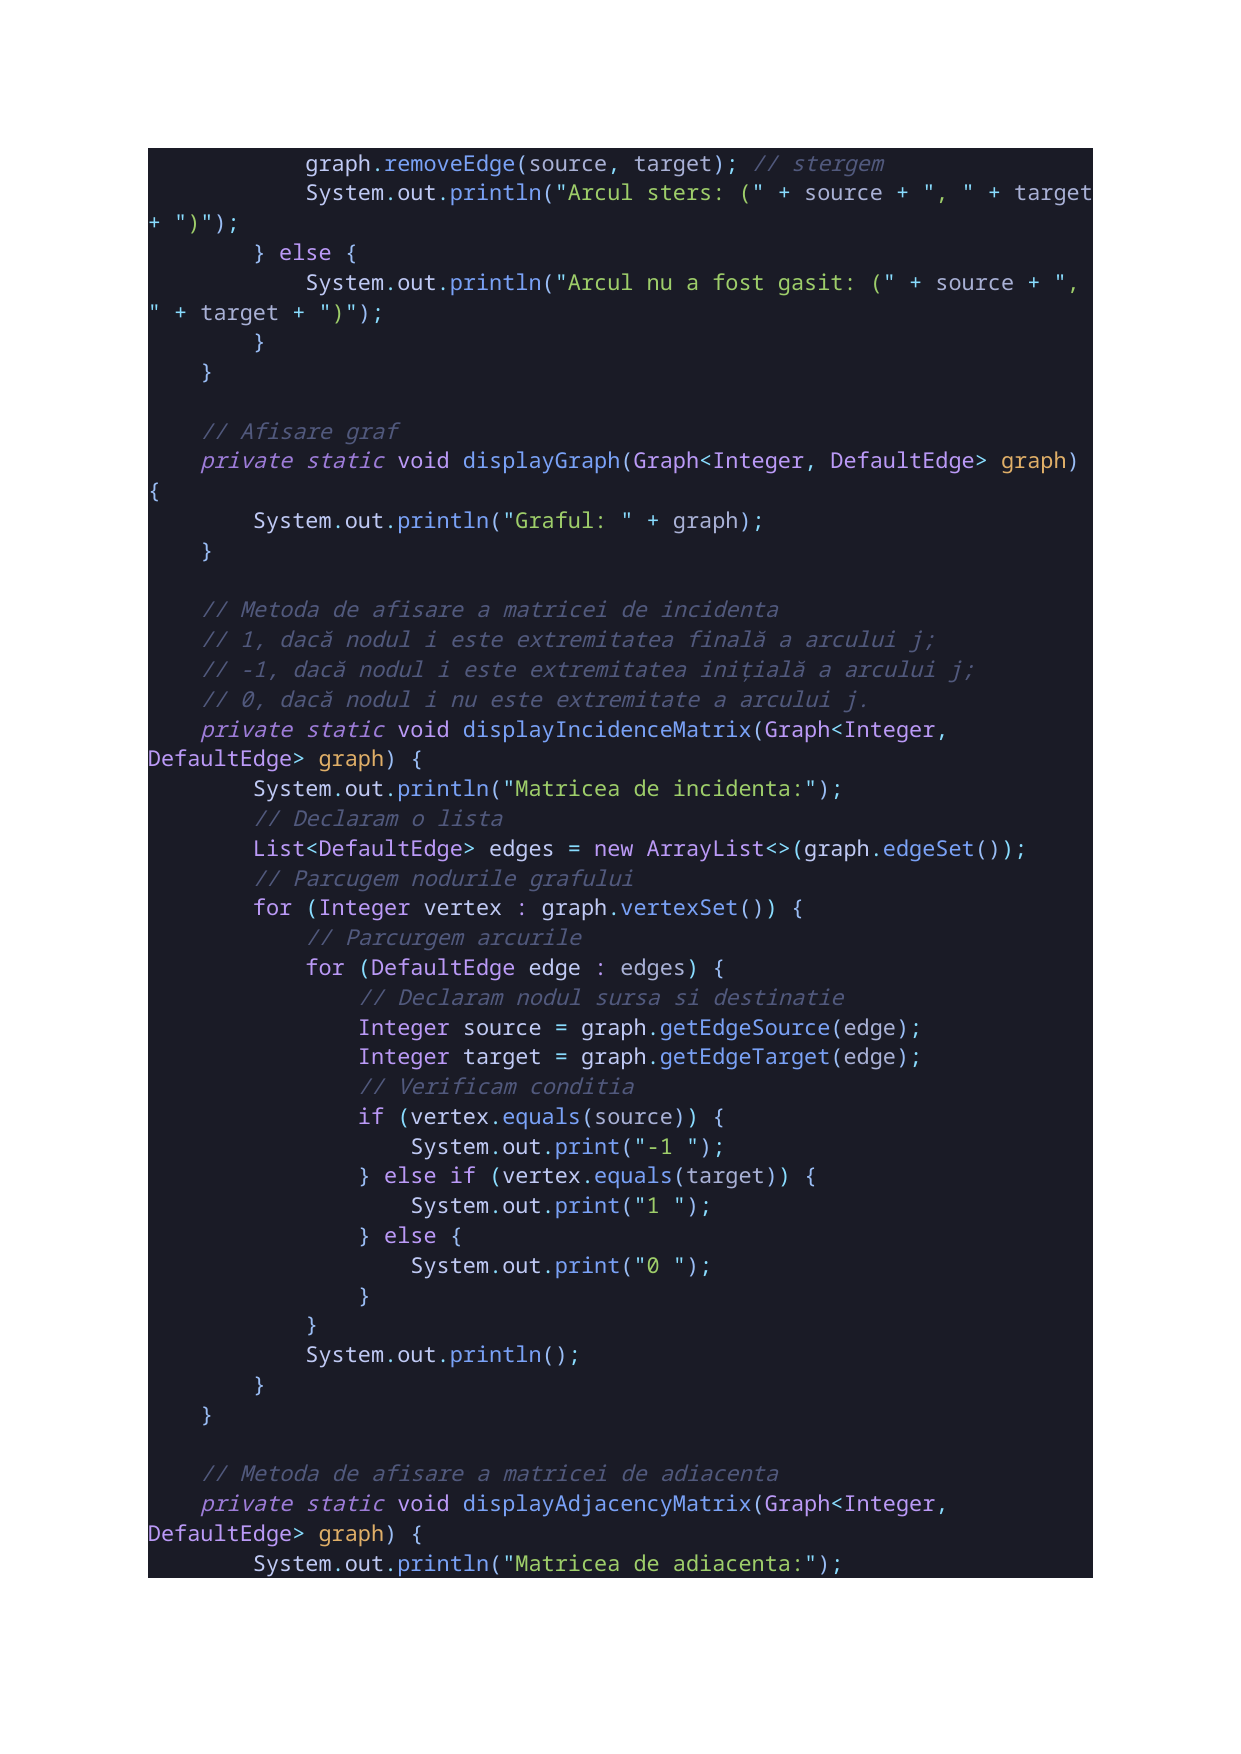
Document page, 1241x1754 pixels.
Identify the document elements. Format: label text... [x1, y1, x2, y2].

text } else { [148, 1220, 1093, 1250]
text System.out.println(); [148, 1339, 1093, 1369]
text if (vertex.equals(source)) { [148, 1101, 1093, 1131]
text // -1, dacă nodul i este extremitatea iniţială a arcului j; [148, 654, 1093, 684]
text System.out.println("Arcul nu a fost gasit: (" + source + ", " + target + ")"); [148, 267, 1093, 326]
text // Metoda de afisare a matricei de incidenta [148, 594, 1093, 624]
text // Declaram nodul sursa si destinatie [148, 982, 1093, 1012]
text } [148, 356, 1093, 386]
text System.out.print("-1 "); [148, 1131, 1093, 1161]
text } [148, 1280, 1093, 1309]
text Integer source = graph.getEdgeSource(edge); [148, 1012, 1093, 1041]
text List<DefaultEdge> edges = new ArrayList<>(graph.edgeSet()); [148, 833, 1093, 863]
text private static void displayAdjacencyMatrix(Graph<Integer, DefaultEdge> graph) { [148, 1488, 1093, 1548]
text System.out.println("Matricea de incidenta:"); [148, 773, 1093, 803]
text } else { [148, 237, 1093, 267]
text } [148, 1369, 1093, 1399]
text // Verificam conditia [148, 1071, 1093, 1101]
text } else if (vertex.equals(target)) { [148, 1161, 1093, 1190]
text System.out.print("0 "); [148, 1250, 1093, 1280]
text private static void displayIncidenceMatrix(Graph<Integer, DefaultEdge> graph) { [148, 714, 1093, 773]
text } [148, 1399, 1093, 1429]
text } [148, 1309, 1093, 1339]
text // Afisare graf [148, 416, 1093, 446]
text // 1, dacă nodul i este extremitatea finală a arcului j; [148, 624, 1093, 654]
text graph.removeEdge(source, target); // stergem [148, 148, 1093, 177]
text // Declaram o lista [148, 803, 1093, 833]
text // Metoda de afisare a matricei de adiacenta [148, 1458, 1093, 1488]
text private static void displayGraph(Graph<Integer, DefaultEdge> graph) { [148, 446, 1093, 505]
text for (Integer vertex : graph.vertexSet()) { [148, 892, 1093, 922]
text Integer target = graph.getEdgeTarget(edge); [148, 1041, 1093, 1071]
text // 0, dacă nodul i nu este extremitate a arcului j. [148, 684, 1093, 714]
text System.out.println("Graful: " + graph); [148, 505, 1093, 535]
text } [148, 535, 1093, 565]
text System.out.print("1 "); [148, 1190, 1093, 1220]
text System.out.println("Matricea de adiacenta:"); [148, 1548, 1093, 1578]
text for (DefaultEdge edge : edges) { [148, 952, 1093, 982]
text // Parcugem nodurile grafului [148, 863, 1093, 892]
text // Parcurgem arcurile [148, 922, 1093, 952]
text } [148, 326, 1093, 356]
text System.out.println("Arcul sters: (" + source + ", " + target + ")"); [148, 177, 1093, 237]
